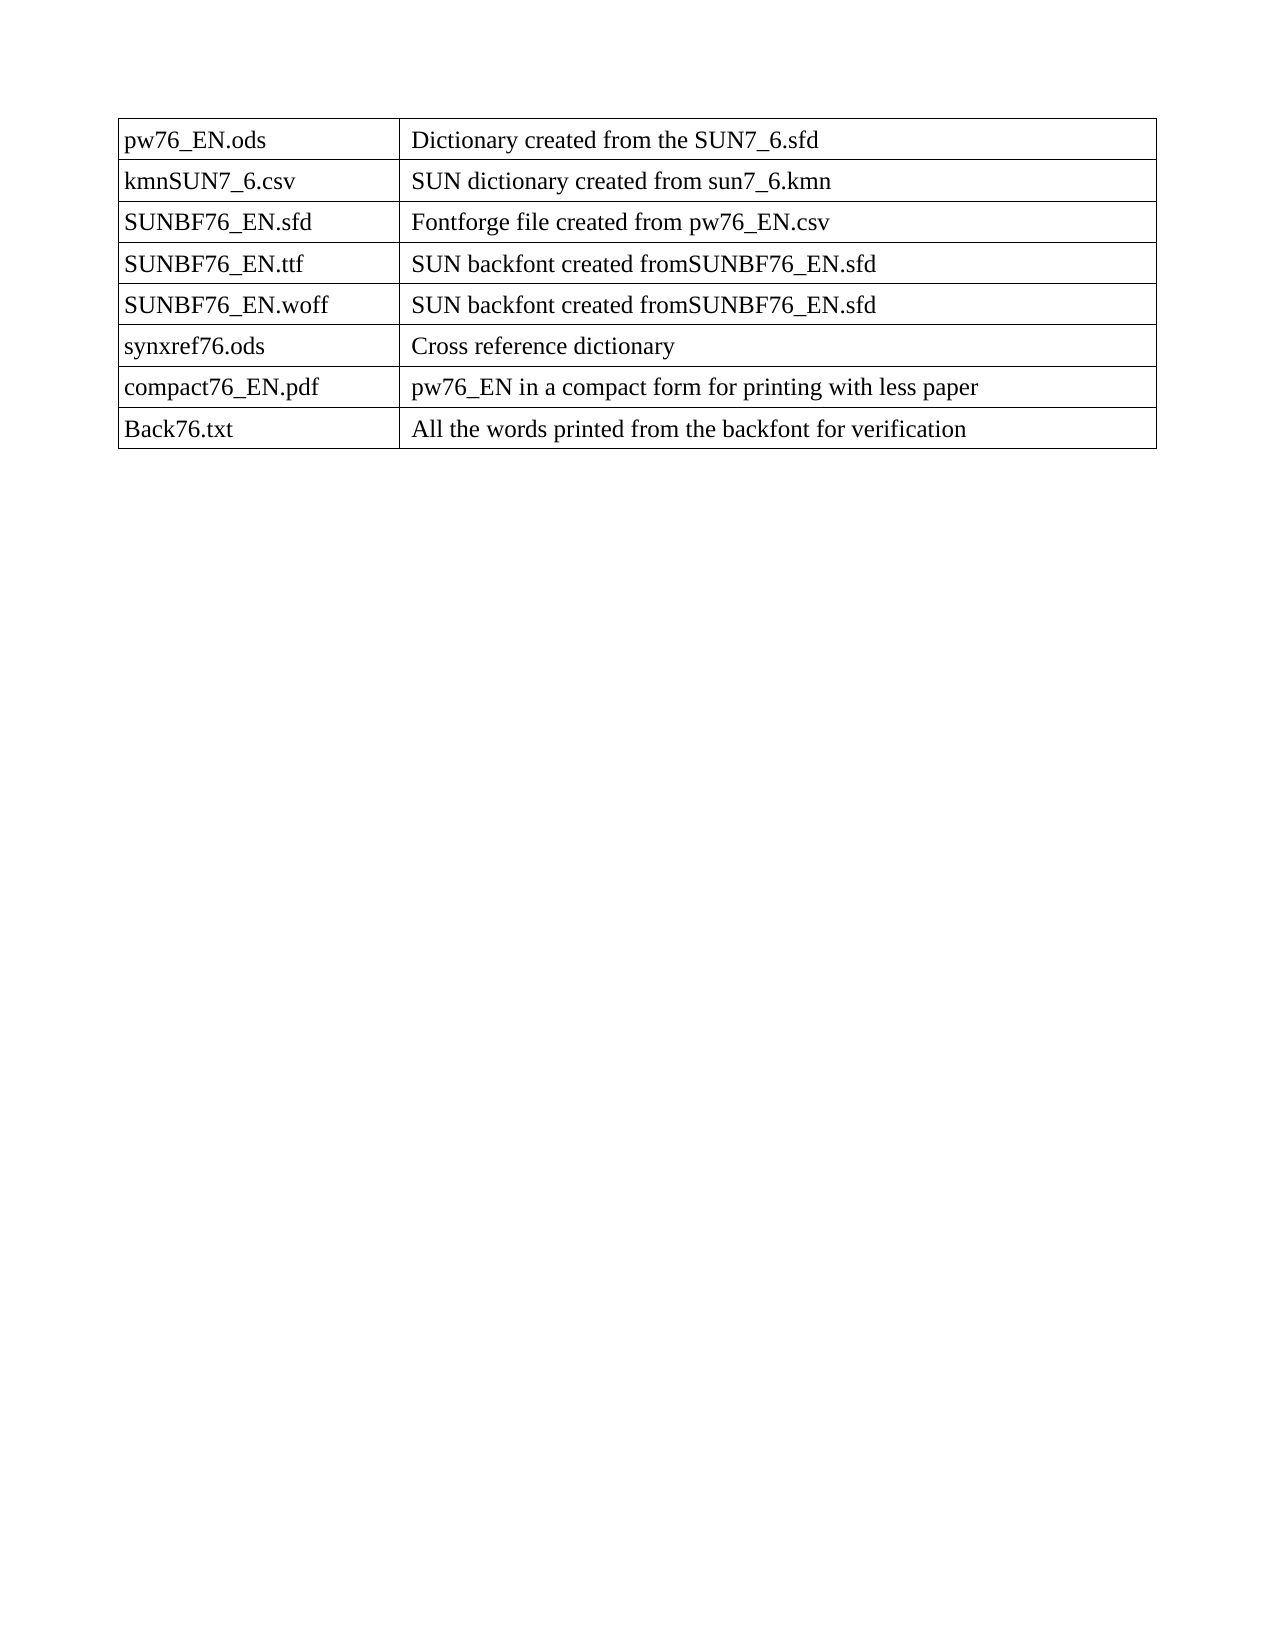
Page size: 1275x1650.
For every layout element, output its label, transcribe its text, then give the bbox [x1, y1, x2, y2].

table_cell SUNBF76_EN.woff [119, 284, 399, 324]
table_header pw76_EN.ods [119, 119, 399, 159]
table_cell kmnSUN7_6.csv [119, 160, 399, 201]
table_cell SUN backfont created fromSUNBF76_EN.sfd [400, 243, 1156, 283]
table_cell synxref76.ods [119, 325, 399, 366]
table_cell SUN backfont created fromSUNBF76_EN.sfd [400, 284, 1156, 324]
table_cell Fontforge file created from pw76_EN.csv [400, 202, 1156, 242]
table_cell SUN dictionary created from sun7_6.kmn [400, 160, 1156, 201]
table_header Dictionary created from the SUN7_6.sfd [400, 119, 1156, 159]
table_cell SUNBF76_EN.ttf [119, 243, 399, 283]
table_cell compact76_EN.pdf [119, 367, 399, 407]
table_cell Back76.txt [119, 408, 399, 448]
table_cell Cross reference dictionary [400, 325, 1156, 366]
table_cell SUNBF76_EN.sfd [119, 202, 399, 242]
table_cell All the words printed from the backfont for verification [400, 408, 1156, 448]
table_cell pw76_EN in a compact form for printing with less paper [400, 367, 1156, 407]
